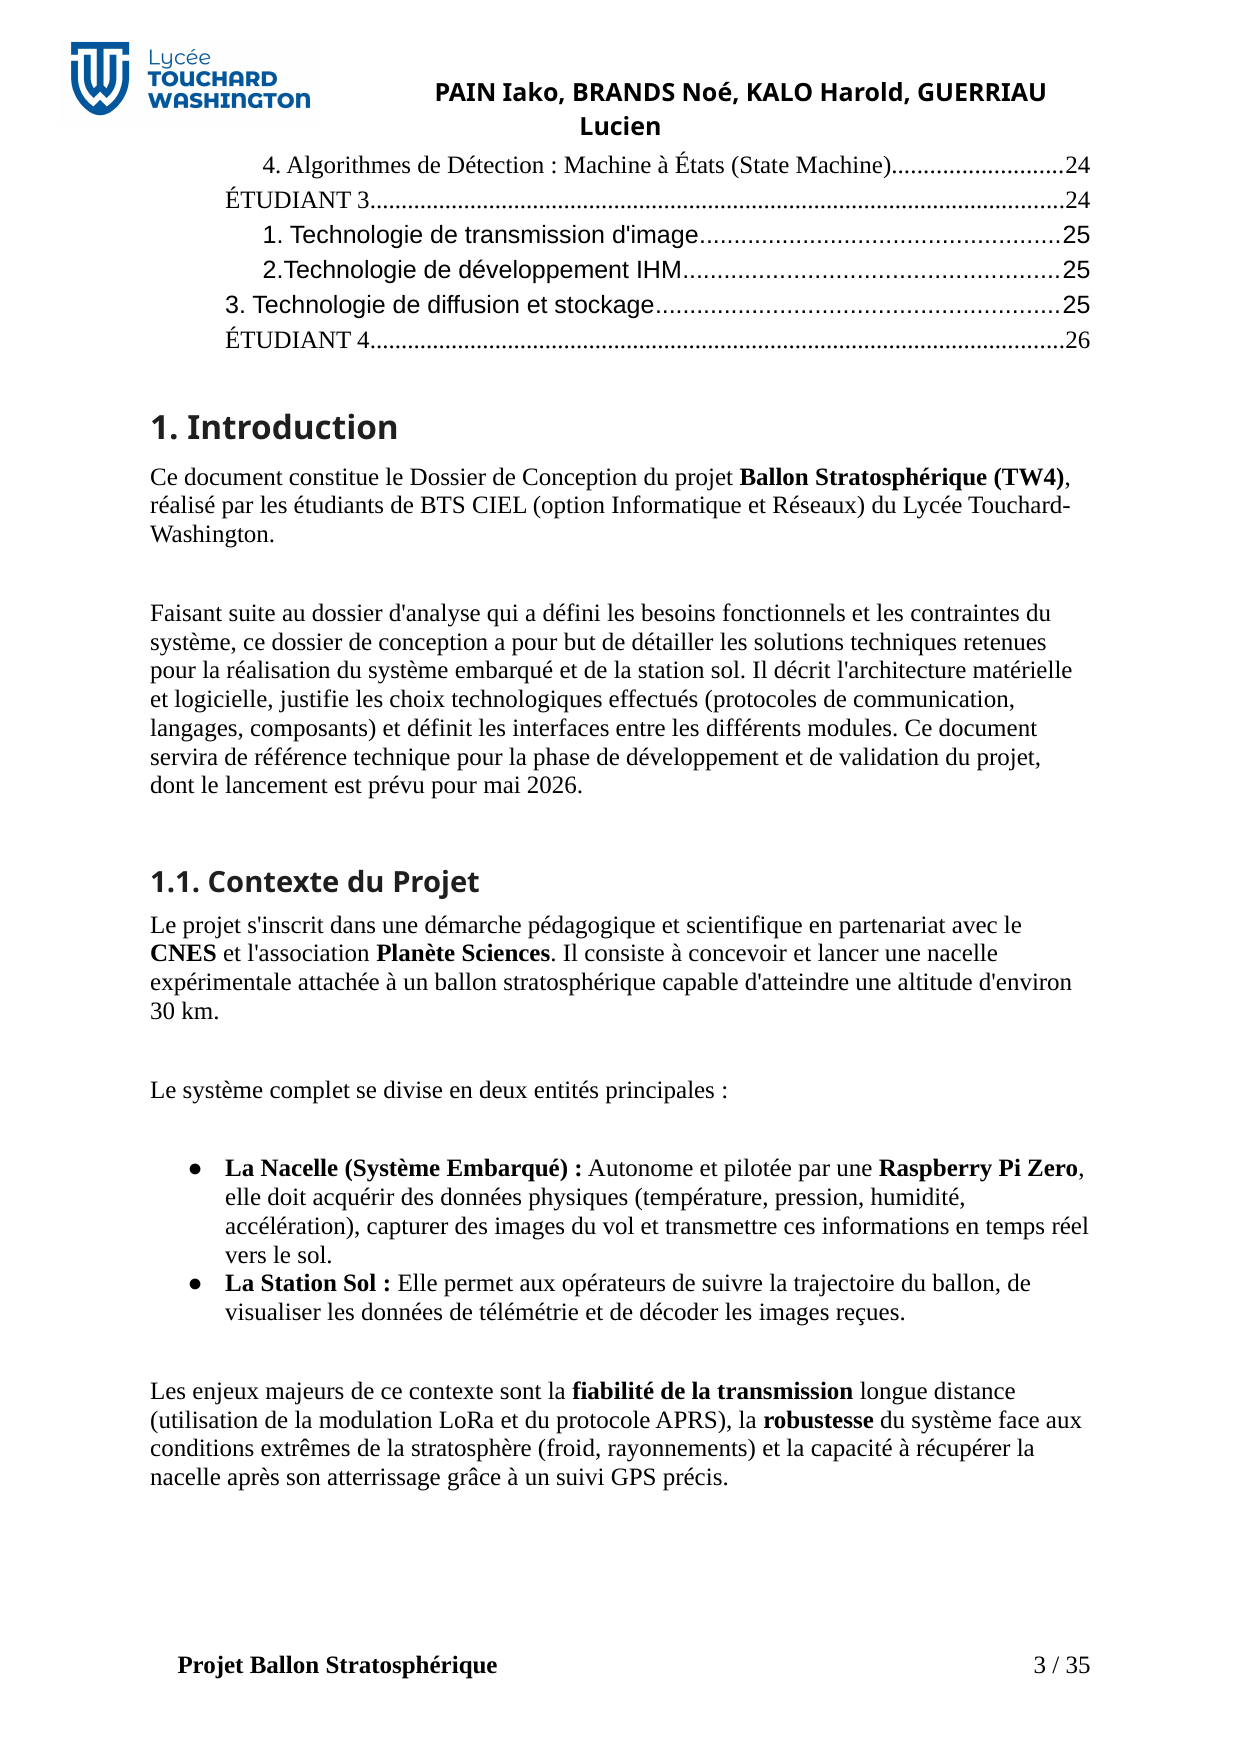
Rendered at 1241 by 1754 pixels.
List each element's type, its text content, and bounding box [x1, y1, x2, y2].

text 3. Technologie de diffusion et stockage 25 [225, 290, 1090, 319]
text Le projet s'inscrit dans une démarche pédagogique et scientifique en partenariat avec le CNES et l'association Planète Sciences. Il consiste à concevoir et lancer une nacelle expérimentale attachée à un ballon stratosphérique capable d'atteindre une altitude d'environ 30 km. [150, 910, 1090, 1025]
list La Nacelle (Système Embarqué) : Autonome et pilotée par une Raspberry Pi Zero, elle doit acquérir des données physiques (température, pression, humidité, accélération), capturer des images du vol et transmettre ces informations en temps réel vers le sol. [187, 1153, 1090, 1268]
text Faisant suite au dossier d'analyse qui a défini les besoins fonctionnels et les contraintes du système, ce dossier de conception a pour but de détailler les solutions techniques retenues pour la réalisation du système embarqué et de la station sol. Il décrit l'architecture matérielle et logicielle, justifie les choix technologiques effectués (protocoles de communication, langages, composants) et définit les interfaces entre les différents modules. Ce document servira de référence technique pour la phase de développement et de validation du projet, dont le lancement est prévu pour mai 2026. [150, 598, 1090, 799]
text Les enjeux majeurs de ce contexte sont la fiabilité de la transmission longue distance (utilisation de la modulation LoRa et du protocole APRS), la robustesse du système face aux conditions extrêmes de la stratosphère (froid, rayonnements) et la capacité à récupérer la nacelle après son atterrissage grâce à un suivi GPS précis. [150, 1376, 1090, 1491]
list La Station Sol : Elle permet aux opérateurs de suivre la trajectoire du ballon, de visualiser les données de télémétrie et de décoder les images reçues. [187, 1268, 1090, 1326]
text ÉTUDIANT 4 26 [225, 325, 1090, 354]
text Ce document constitue le Dossier de Conception du projet Ballon Stratosphérique (TW4), réalisé par les étudiants de BTS CIEL (option Informatique et Réseaux) du Lycée Touchard-Washington. [150, 462, 1090, 548]
text ÉTUDIANT 3 24 [225, 185, 1090, 214]
subtitle 1. Introduction [150, 404, 1090, 449]
subtitle 1.1. Contexte du Projet [150, 862, 1090, 901]
text 4. Algorithmes de Détection : Machine à États (State Machine) 24 [262, 150, 1090, 179]
text Le système complet se divise en deux entités principales : [150, 1075, 1090, 1103]
text 1. Technologie de transmission d'image 25 [262, 220, 1090, 249]
text 2.Technologie de développement IHM 25 [262, 255, 1090, 284]
picture [59, 37, 318, 126]
